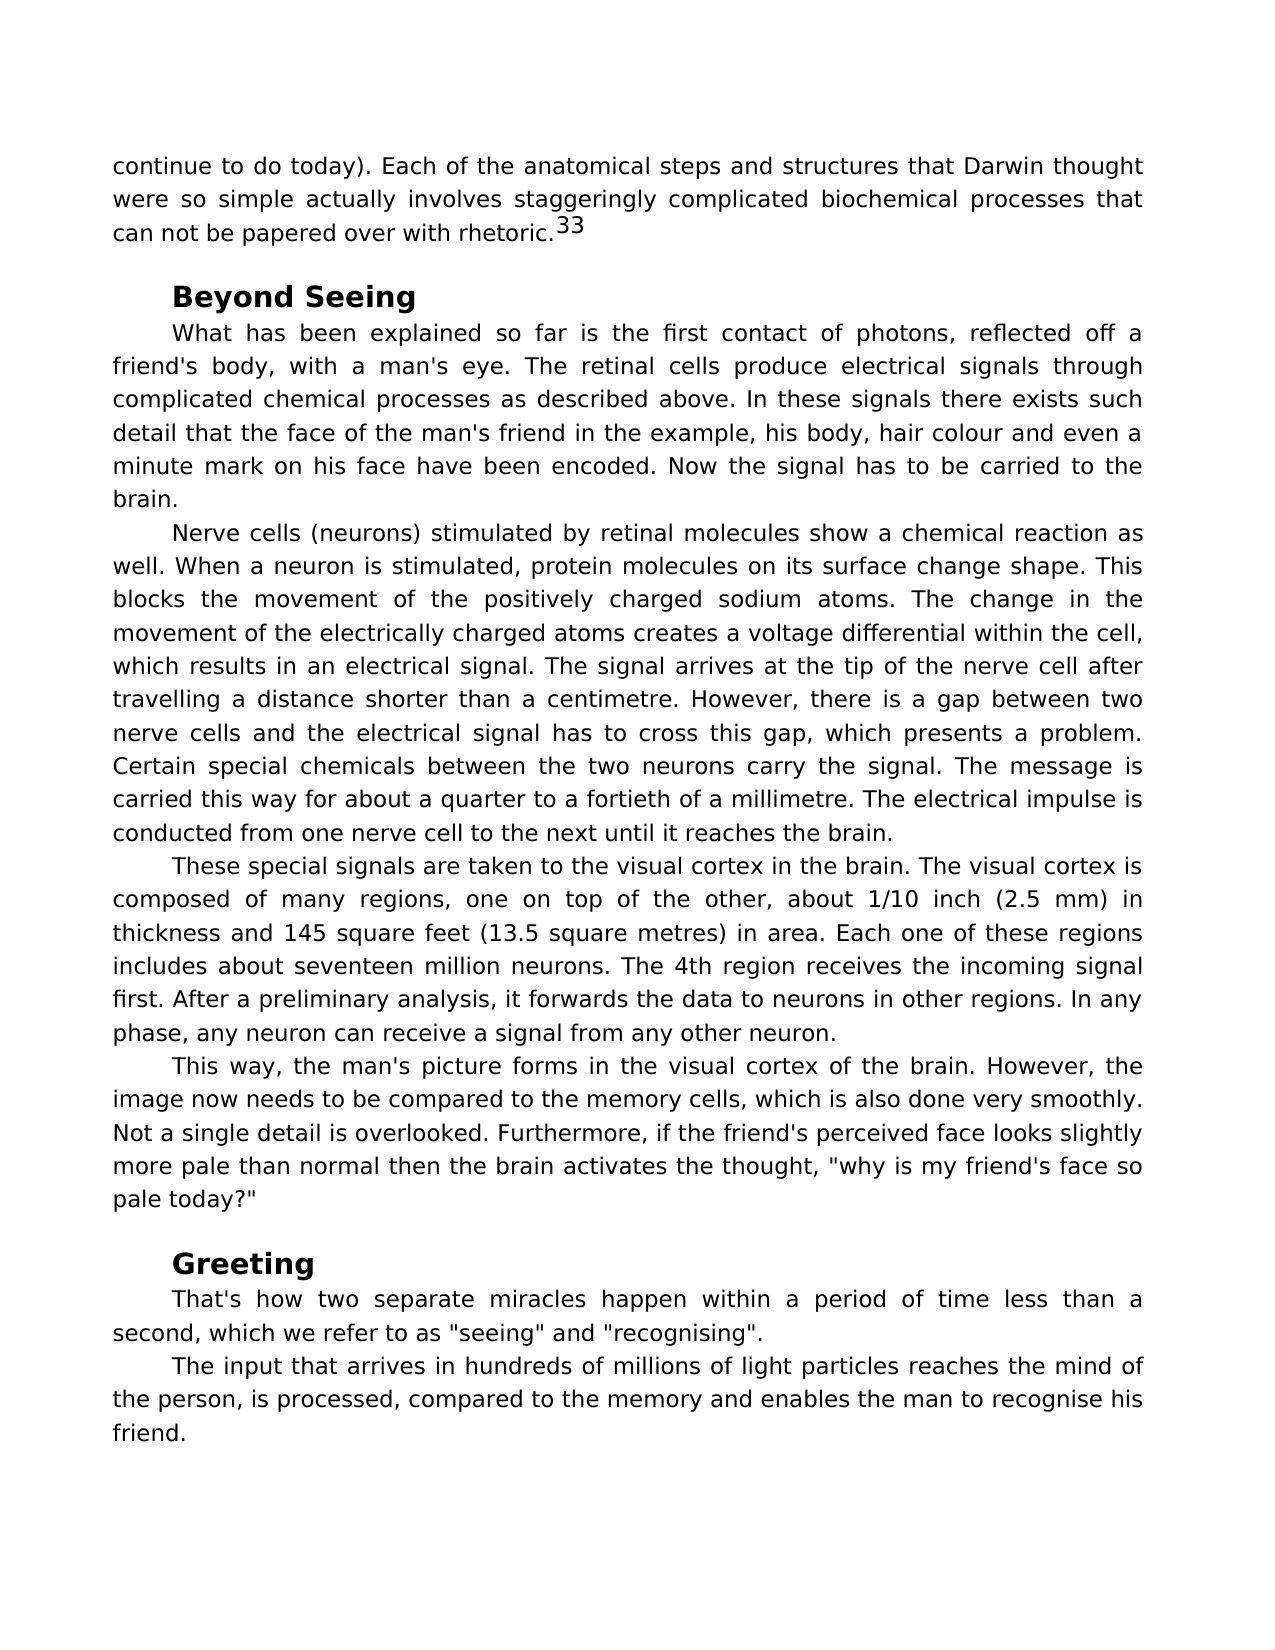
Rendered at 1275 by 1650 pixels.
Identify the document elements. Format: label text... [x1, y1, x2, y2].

text These special signals are taken to the visual cortex in the brain. The visual cortex is composed of many regions, one on top of the other, about 1/10 inch (2.5 mm) in thickness and 145 square feet (13.5 square metres) in area. Each one of these regions includes about seventeen million neurons. The 4th region receives the incoming signal first. After a preliminary analysis, it forwards the data to neurons in other regions. In any phase, any neuron can receive a signal from any other neuron. [112, 848, 1145, 1048]
text Nerve cells (neurons) stimulated by retinal molecules show a chemical reaction as well. When a neuron is stimulated, protein molecules on its surface change shape. This blocks the movement of the positively charged sodium atoms. The change in the movement of the electrically charged atoms creates a voltage differential within the cell, which results in an electrical signal. The signal arrives at the tip of the nerve cell after travelling a distance shorter than a centimetre. However, there is a gap between two nerve cells and the electrical signal has to cross this gap, which presents a problem. Certain special chemicals between the two neurons carry the signal. The message is carried this way for about a quarter to a fortieth of a millimetre. The electrical impulse is conducted from one nerve cell to the next until it reaches the brain. [112, 514, 1145, 848]
text That's how two separate miracles happen within a period of time less than a second, which we refer to as "seeing" and "recognising". [112, 1281, 1145, 1348]
text Greeting [112, 1248, 1145, 1281]
text This way, the man's picture forms in the visual cortex of the brain. However, the image now needs to be compared to the memory cells, which is also done very smoothly. Not a single detail is overlooked. Furthermore, if the friend's perceived face looks slightly more pale than normal then the brain activates the thought, "why is my friend's face so pale today?" [112, 1048, 1145, 1214]
text Beyond Seeing [112, 281, 1145, 314]
text The input that arrives in hundreds of millions of light particles reaches the mind of the person, is processed, compared to the memory and enables the man to recognise his friend. [112, 1348, 1145, 1448]
text What has been explained so far is the first contact of photons, reflected off a friend's body, with a man's eye. The retinal cells produce electrical signals through complicated chemical processes as described above. In these signals there exists such detail that the face of the man's friend in the example, his body, hair colour and even a minute mark on his face have been encoded. Now the signal has to be carried to the brain. [112, 314, 1145, 514]
text continue to do today). Each of the anatomical steps and structures that Darwin thought were so simple actually involves staggeringly complicated biochemical processes that can not be papered over with rhetoric.33 [112, 148, 1145, 248]
